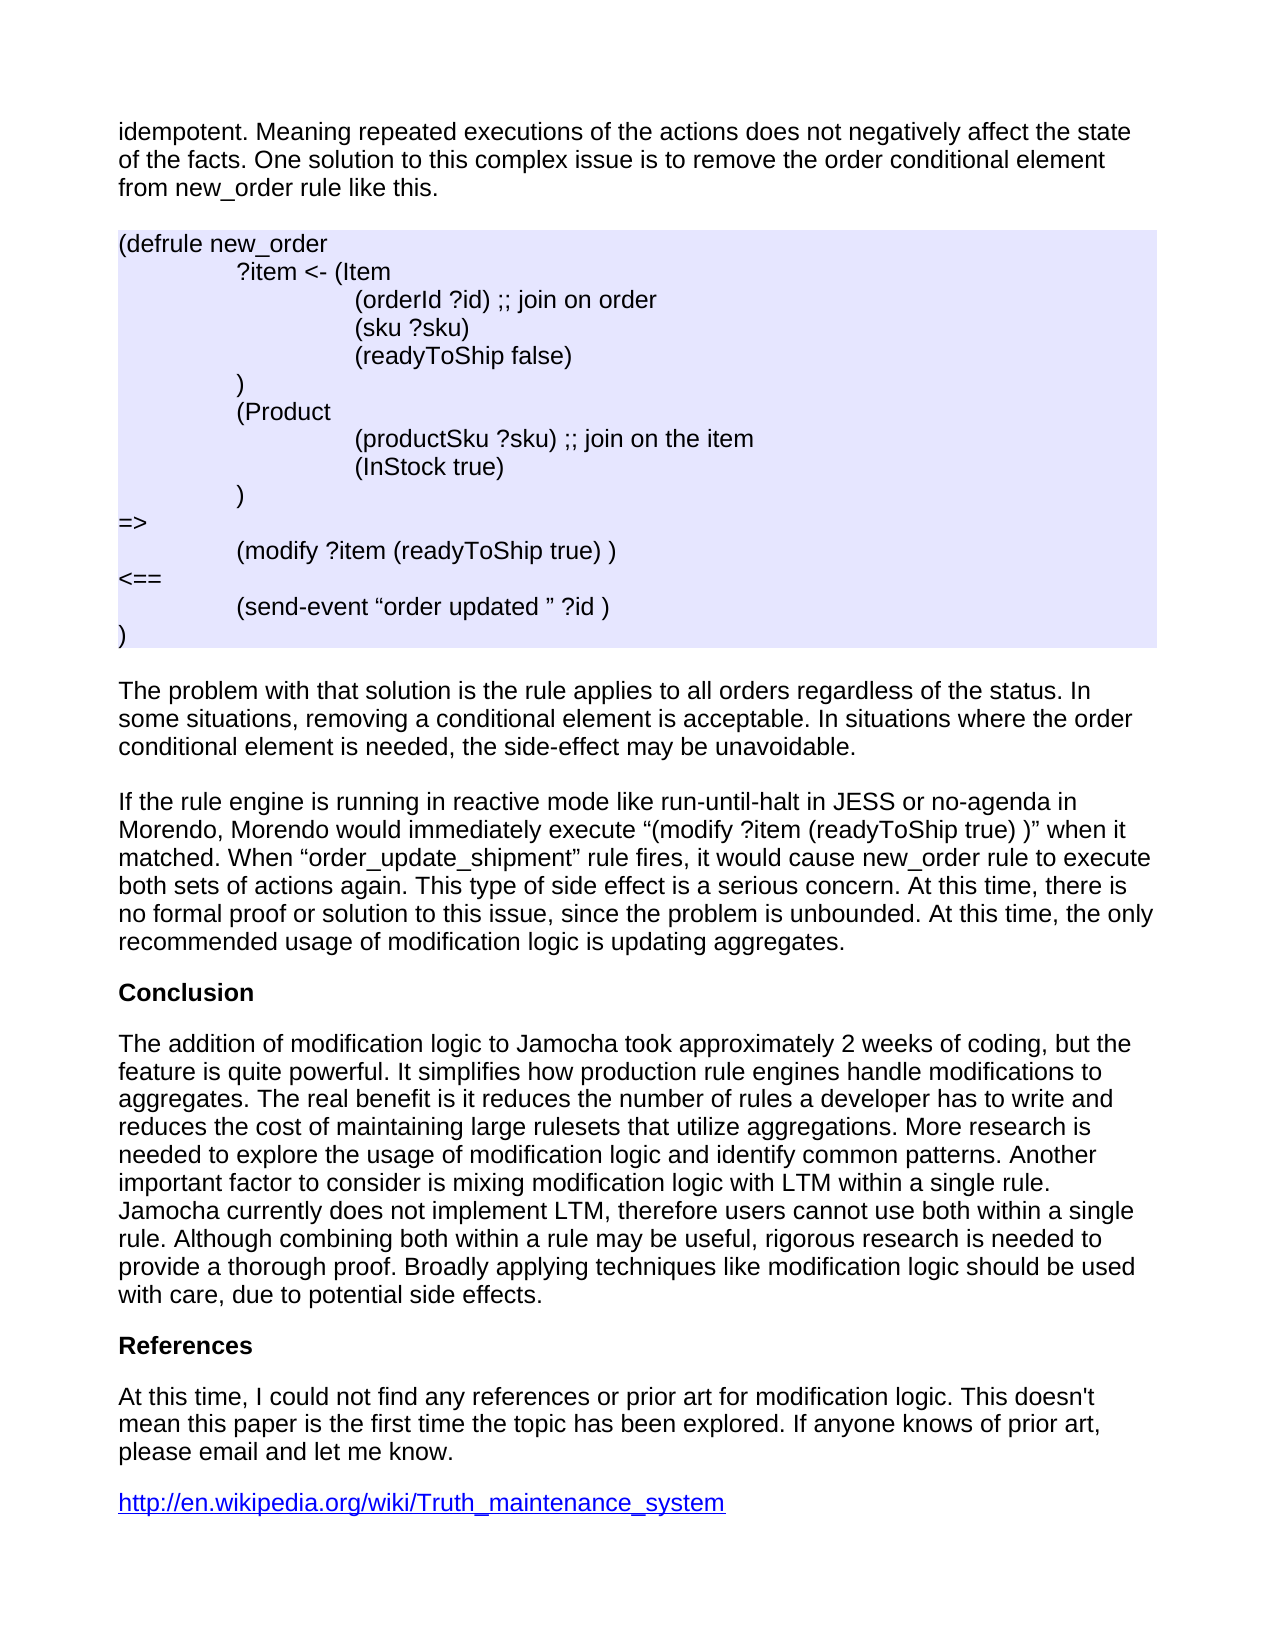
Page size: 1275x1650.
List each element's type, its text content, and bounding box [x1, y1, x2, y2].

text <== [118, 565, 1157, 593]
text (modify ?item (readyToShip true) ) [118, 537, 1157, 565]
text (send-event “order updated ” ?id ) [118, 593, 1157, 621]
text ) [118, 481, 1157, 509]
text (readyToShip false) [118, 341, 1157, 369]
text (InStock true) [118, 453, 1157, 481]
text (productSku ?sku) ;; join on the item [118, 425, 1157, 453]
text => [118, 509, 1157, 537]
text (sku ?sku) [118, 313, 1157, 341]
text If the rule engine is running in reactive mode like run-until-halt in JESS or no-agenda in Morendo, Morendo would immediately execute “(modify ?item (readyToShip true) )” when it matched. When “order_update_shipment” rule fires, it would cause new_order rule to execute both sets of actions again. This type of side effect is a serious concern. At this time, there is no formal proof or solution to this issue, since the problem is unbounded. At this time, the only recommended usage of modification logic is updating aggregates. [118, 788, 1157, 956]
text ?item <- (Item [118, 258, 1157, 286]
text (defrule new_order [118, 230, 1157, 258]
text idempotent. Meaning repeated executions of the actions does not negatively affect the state of the facts. One solution to this complex issue is to remove the order conditional element from new_order rule like this. [118, 118, 1157, 202]
text (Product [118, 397, 1157, 425]
text At this time, I could not find any references or prior art for modification logic. This doesn't mean this paper is the first time the topic has been explored. If anyone knows of prior art, please email and let me know. [118, 1382, 1157, 1466]
text (orderId ?id) ;; join on order [118, 286, 1157, 313]
text http://en.wikipedia.org/wiki/Truth_maintenance_system [118, 1489, 1157, 1517]
text ) [118, 621, 1157, 648]
text Conclusion [118, 978, 1157, 1006]
text ) [118, 369, 1157, 397]
text References [118, 1331, 1157, 1359]
text The addition of modification logic to Jamocha took approximately 2 weeks of coding, but the feature is quite powerful. It simplifies how production rule engines handle modifications to aggregates. The real benefit is it reduces the number of rules a developer has to write and reduces the cost of maintaining large rulesets that utilize aggregations. More research is needed to explore the usage of modification logic and identify common patterns. Another important factor to consider is mixing modification logic with LTM within a single rule. Jamocha currently does not implement LTM, therefore users cannot use both within a single rule. Although combining both within a rule may be useful, rigorous research is needed to provide a thorough proof. Broadly applying techniques like modification logic should be used with care, due to potential side effects. [118, 1029, 1157, 1308]
text The problem with that solution is the rule applies to all orders regardless of the status. In some situations, removing a conditional element is acceptable. In situations where the order conditional element is needed, the side-effect may be unavoidable. [118, 676, 1157, 760]
